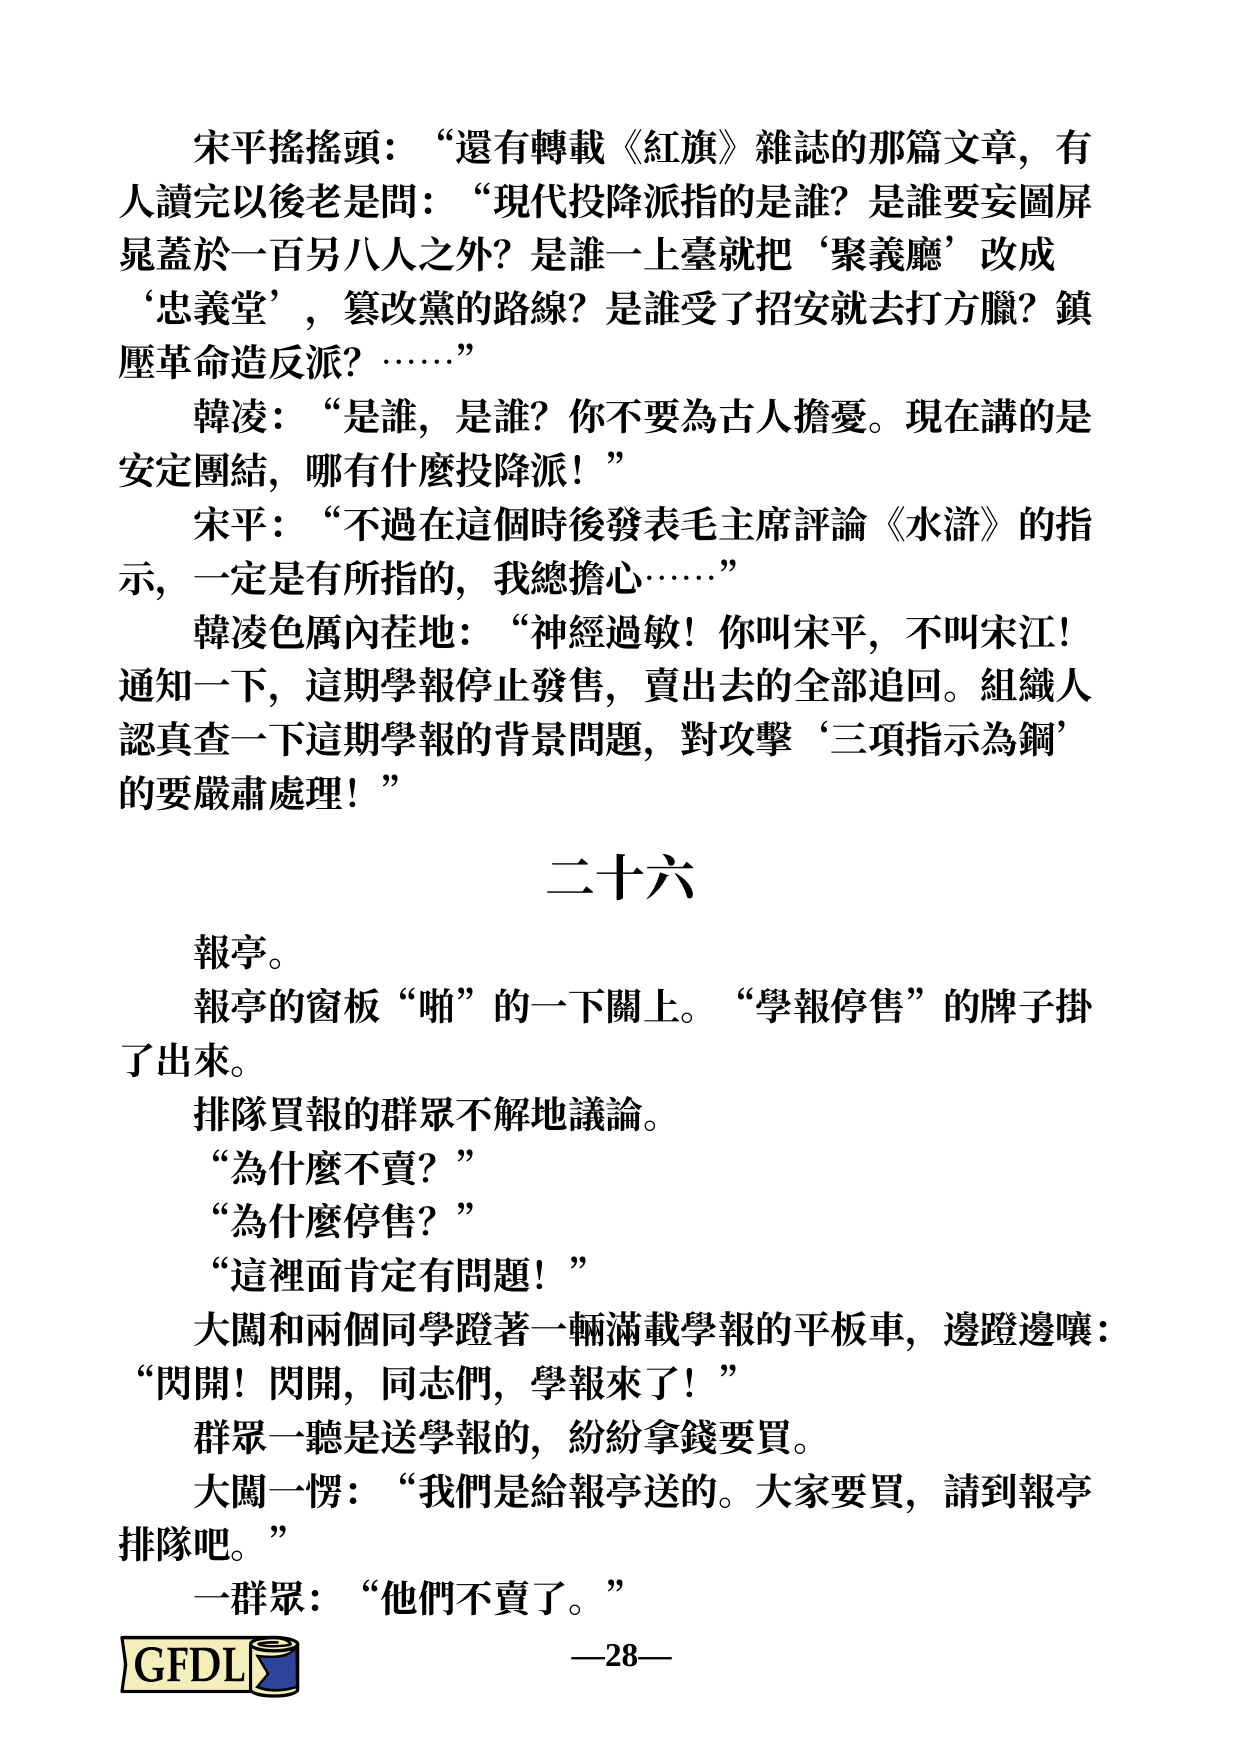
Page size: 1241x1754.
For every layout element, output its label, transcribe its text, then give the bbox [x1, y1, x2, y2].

picture [119, 1635, 300, 1698]
text 報亭的窗板“啪”的一下關上。“學報停售”的牌子掛了出來。 [118, 977, 1122, 1085]
text 韓凌：“是誰，是誰？你不要為古人擔憂。現在講的是安定團結，哪有什麼投降派！” [118, 387, 1122, 495]
text “這裡面肯定有問題！” [118, 1247, 1122, 1300]
text “為什麼不賣？” [118, 1139, 1122, 1193]
text 排隊買報的群眾不解地議論。 [118, 1085, 1122, 1139]
text 一群眾：“他們不賣了。” [118, 1570, 1122, 1623]
text 群眾一聽是送學報的，紛紛拿錢要買。 [118, 1408, 1122, 1462]
text 宋平：“不過在這個時後發表毛主席評論《水滸》的指示，一定是有所指的，我總擔心……” [118, 495, 1122, 603]
text “為什麼停售？” [118, 1193, 1122, 1247]
text 大闖和兩個同學蹬著一輛滿載學報的平板車，邊蹬邊嚷：“閃開！閃開，同志們，學報來了！” [118, 1300, 1122, 1408]
text 大闖一愣：“我們是給報亭送的。大家要買，請到報亭排隊吧。” [118, 1462, 1122, 1570]
text 宋平搖搖頭：“還有轉載《紅旗》雜誌的那篇文章，有人讀完以後老是問：“現代投降派指的是誰？是誰要妄圖屏晁蓋於一百另八人之外？是誰一上臺就把‘聚義廳’改成‘忠義堂’，篡改黨的路線？是誰受了招安就去打方臘？鎮壓革命造反派？……” [118, 118, 1122, 387]
text 報亭。 [118, 923, 1122, 977]
subtitle 二十六 [118, 839, 1122, 911]
text 韓凌色厲內茬地：“神經過敏！你叫宋平，不叫宋江！通知一下，這期學報停止發售，賣出去的全部追回。組織人認真查一下這期學報的背景問題，對攻擊‘三項指示為鋼’的要嚴肅處理！” [118, 603, 1122, 818]
